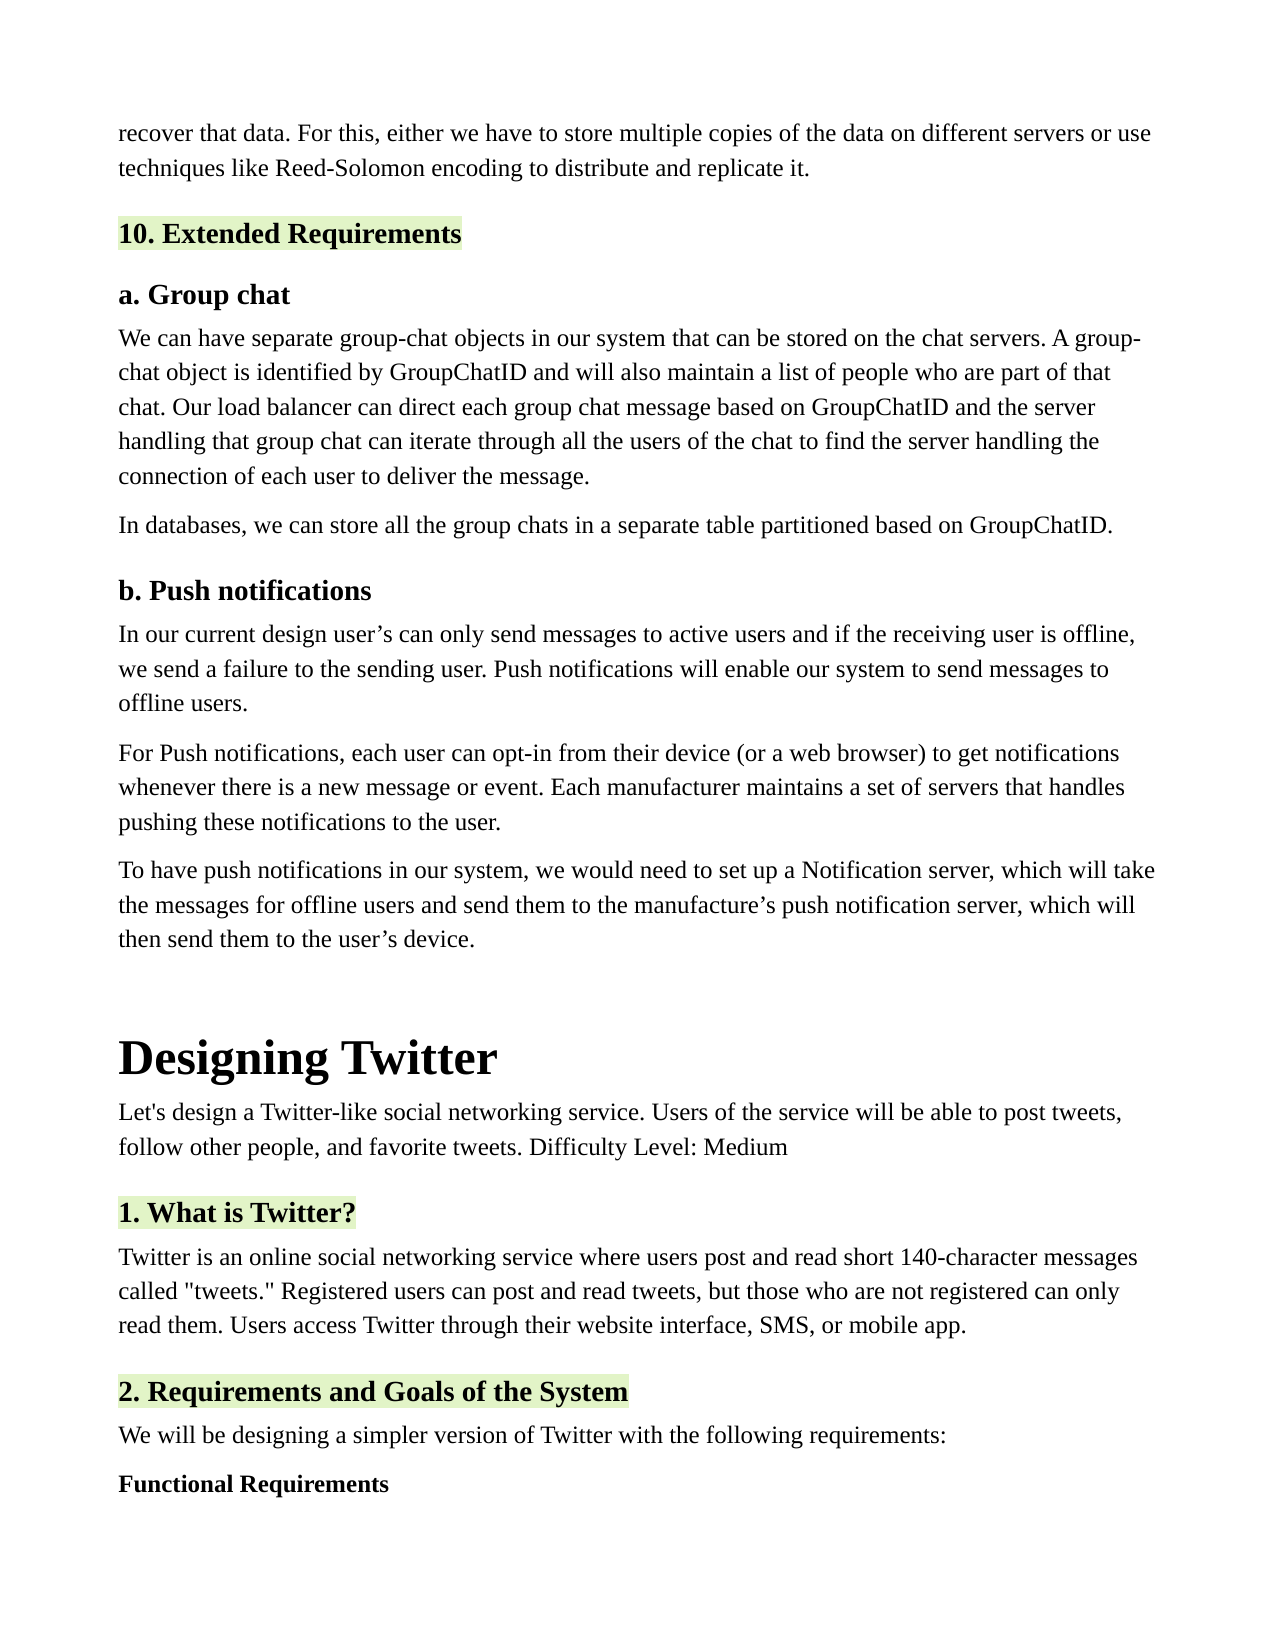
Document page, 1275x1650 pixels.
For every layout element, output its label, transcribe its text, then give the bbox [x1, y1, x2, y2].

text In databases, we can store all the group chats in a separate table partitioned based on GroupChatID. [118, 510, 1157, 539]
text We will be designing a simpler version of Twitter with the following requirements: [118, 1420, 1157, 1449]
text To have push notifications in our system, we would need to set up a Notification server, which will take the messages for offline users and send them to the manufacture’s push notification server, which will then send them to the user’s device. [118, 856, 1157, 953]
text Twitter is an online social networking service where users post and read short 140-character messages called "tweets." Registered users can post and read tweets, but those who are not registered can only read them. Users access Twitter through their website interface, SMS, or mobile app. [118, 1242, 1157, 1339]
subtitle b. Push notifications [118, 573, 1157, 607]
subtitle Designing Twitter [118, 1027, 1157, 1085]
subtitle 1. What is Twitter? [118, 1196, 1157, 1229]
text Let's design a Twitter-like social networking service. Users of the service will be able to post tweets, follow other people, and favorite tweets. Difficulty Level: Medium [118, 1097, 1157, 1161]
subtitle 2. Requirements and Goals of the System [118, 1374, 1157, 1408]
text We can have separate group-chat objects in our system that can be stored on the chat servers. A group-chat object is identified by GroupChatID and will also maintain a list of people who are part of that chat. Our load balancer can direct each group chat message based on GroupChatID and the server handling that group chat can iterate through all the users of the chat to find the server handling the connection of each user to deliver the message. [118, 323, 1157, 489]
text For Push notifications, each user can opt-in from their device (or a web browser) to get notifications whenever there is a new message or event. Each manufacturer maintains a set of servers that handles pushing these notifications to the user. [118, 738, 1157, 835]
text In our current design user’s can only send messages to active users and if the receiving user is offline, we send a failure to the sending user. Push notifications will enable our system to send messages to offline users. [118, 619, 1157, 717]
text recover that data. For this, either we have to store multiple copies of the data on different servers or use techniques like Reed-Solomon encoding to distribute and replicate it. [118, 118, 1157, 181]
subtitle 10. Extended Requirements [118, 216, 1157, 250]
subtitle a. Group chat [118, 277, 1157, 310]
text Functional Requirements [118, 1469, 1157, 1498]
